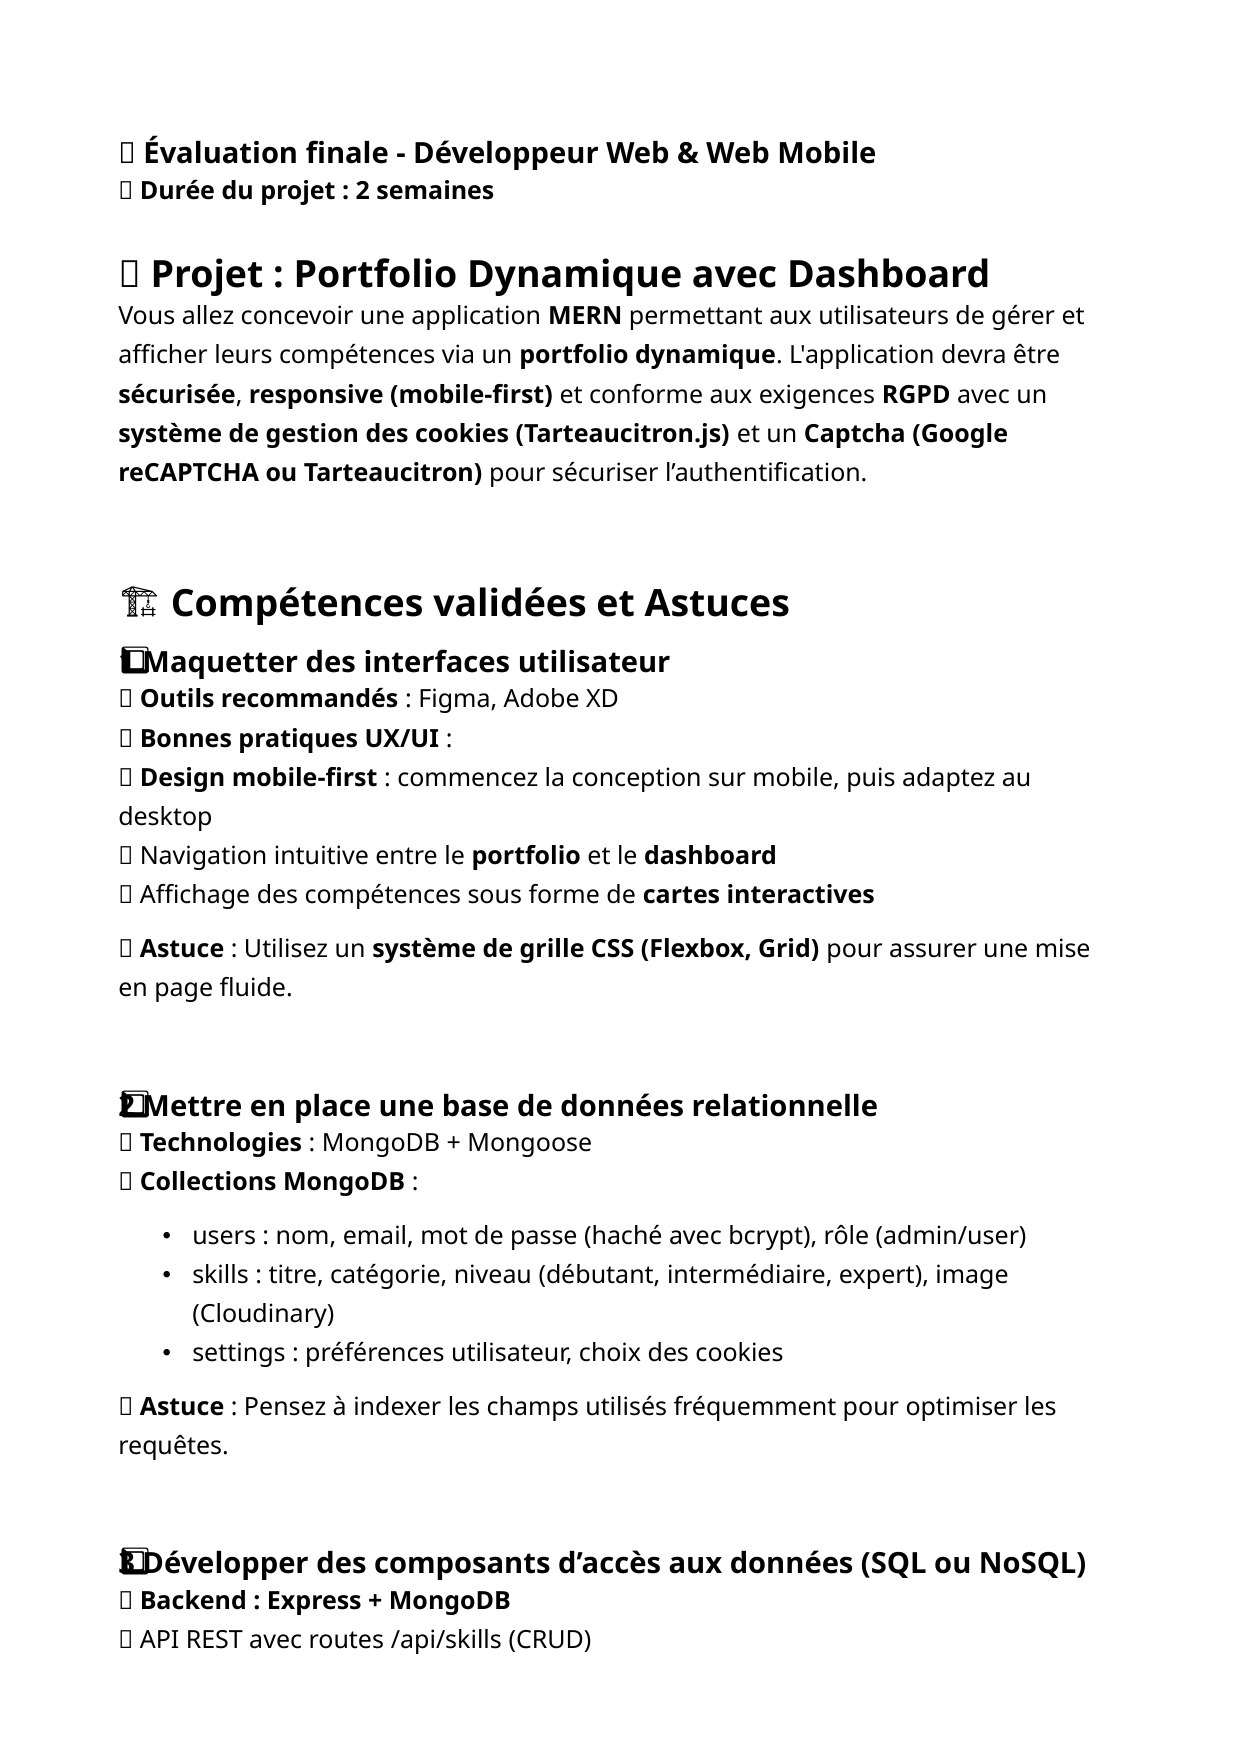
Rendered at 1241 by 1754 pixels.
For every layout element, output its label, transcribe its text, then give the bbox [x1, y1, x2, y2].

subtitle 3️⃣ Développer des composants d’accès aux données (SQL ou NoSQL) [118, 1543, 1122, 1582]
subtitle 🚀 Évaluation finale - Développeur Web & Web Mobile [118, 133, 1122, 172]
subtitle 🎯 Projet : Portfolio Dynamique avec Dashboard [118, 247, 1122, 298]
text 📌 Backend : Express + MongoDB ✅ API REST avec routes /api/skills (CRUD) [118, 1582, 1122, 1656]
text 📌 Technologies : MongoDB + Mongoose 📌 Collections MongoDB : [118, 1124, 1122, 1198]
list users : nom, email, mot de passe (haché avec bcrypt), rôle (admin/user) [162, 1217, 1122, 1251]
text 💡 Astuce : Utilisez un système de grille CSS (Flexbox, Grid) pour assurer une mise en page fluide. [118, 931, 1122, 1004]
text Vous allez concevoir une application MERN permettant aux utilisateurs de gérer et afficher leurs compétences via un portfolio dynamique. L'application devra être sécurisée, responsive (mobile-first) et conforme aux exigences RGPD avec un système de gestion des cookies (Tarteaucitron.js) et un Captcha (Google reCAPTCHA ou Tarteaucitron) pour sécuriser l’authentification. [118, 298, 1122, 489]
subtitle 2️⃣ Mettre en place une base de données relationnelle [118, 1085, 1122, 1124]
text 📅 Durée du projet : 2 semaines [118, 172, 1122, 206]
text 💡 Astuce : Pensez à indexer les champs utilisés fréquemment pour optimiser les requêtes. [118, 1389, 1122, 1462]
subtitle 🏗 Compétences validées et Astuces [118, 576, 1122, 627]
list skills : titre, catégorie, niveau (débutant, intermédiaire, expert), image (Cloudinary) [162, 1257, 1122, 1330]
text 📌 Outils recommandés : Figma, Adobe XD 📌 Bonnes pratiques UX/UI : ✅ Design mobile-first : commencez la conception sur mobile, puis adaptez au desktop ✅ Navigation intuitive entre le portfolio et le dashboard ✅ Affichage des compétences sous forme de cartes interactives [118, 681, 1122, 911]
subtitle 1️⃣ Maquetter des interfaces utilisateur [118, 641, 1122, 681]
list settings : préférences utilisateur, choix des cookies [162, 1335, 1122, 1369]
